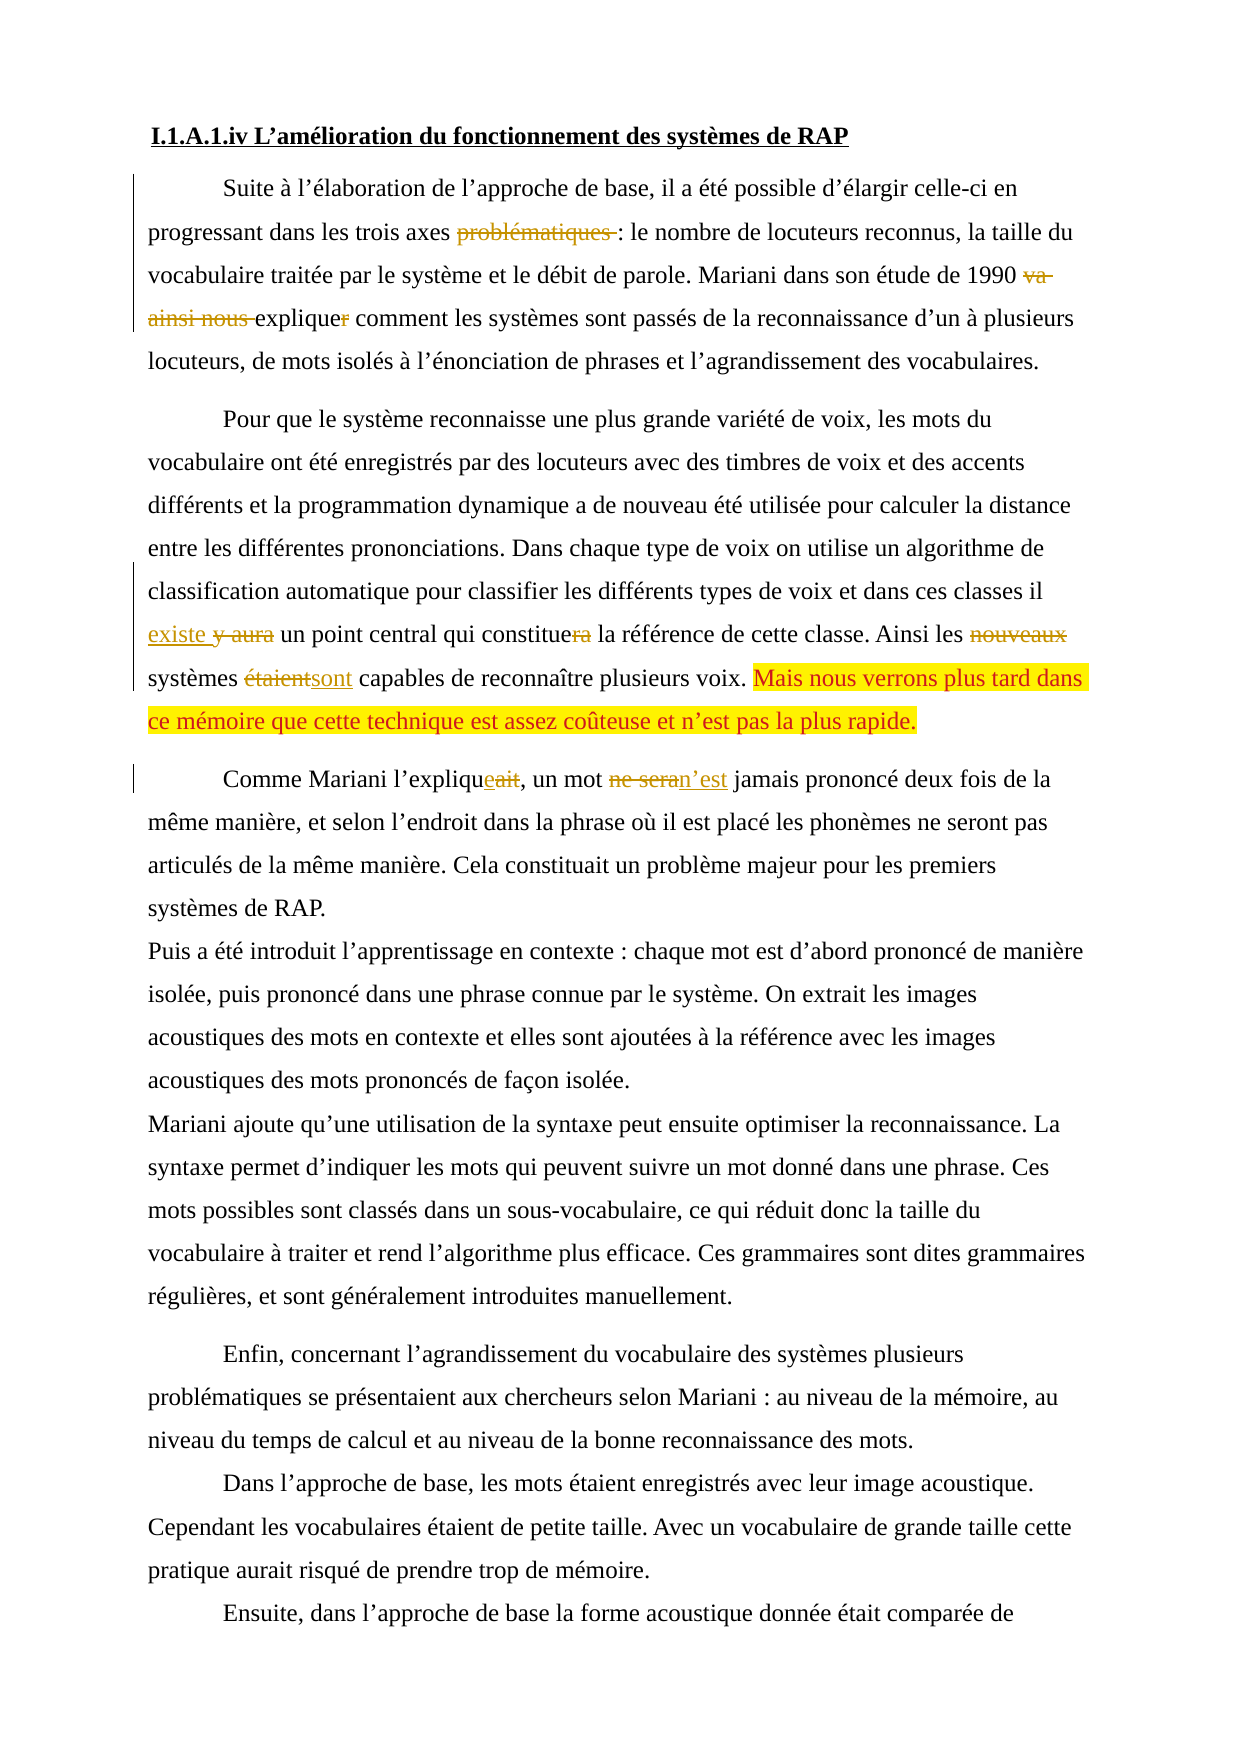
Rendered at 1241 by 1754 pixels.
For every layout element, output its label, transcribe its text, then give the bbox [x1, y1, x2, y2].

text Enfin, concernant l’agrandissement du vocabulaire des systèmes plusieurs problématiques se présentaient aux chercheurs selon Mariani : au niveau de la mémoire, au niveau du temps de calcul et au niveau de la bonne reconnaissance des mots. Dans l’approche de base, les mots étaient enregistrés avec leur image acoustique. Cependant les vocabulaires étaient de petite taille. Avec un vocabulaire de grande taille cette pratique aurait risqué de prendre trop de mémoire. Ensuite, dans l’approche de base la forme acoustique donnée était comparée de [148, 1339, 1093, 1627]
text Pour que le système reconnaisse une plus grande variété de voix, les mots du vocabulaire ont été enregistrés par des locuteurs avec des timbres de voix et des accents différents et la programmation dynamique a de nouveau été utilisée pour calculer la distance entre les différentes prononciations. Dans chaque type de voix on utilise un algorithme de classification automatique pour classifier les différents types de voix et dans ces classes il existe un point central qui constitue la référence de cette classe. Ainsi les systèmes sont capables de reconnaître plusieurs voix. Mais nous verrons plus tard dans ce mémoire que cette technique est assez coûteuse et n’est pas la plus rapide. [148, 404, 1093, 734]
text Suite à l’élaboration de l’approche de base, il a été possible d’élargir celle-ci en progressant dans les trois axes : le nombre de locuteurs reconnus, la taille du vocabulaire traitée par le système et le débit de parole. Mariani dans son étude de 1990 explique comment les systèmes sont passés de la reconnaissance d’un à plusieurs locuteurs, de mots isolés à l’énonciation de phrases et l’agrandissement des vocabulaires. [148, 173, 1093, 375]
text Comme Mariani l’explique, un mot n’est jamais prononcé deux fois de la même manière, et selon l’endroit dans la phrase où il est placé les phonèmes ne seront pas articulés de la même manière. Cela constituait un problème majeur pour les premiers systèmes de RAP. Puis a été introduit l’apprentissage en contexte : chaque mot est d’abord prononcé de manière isolée, puis prononcé dans une phrase connue par le système. On extrait les images acoustiques des mots en contexte et elles sont ajoutées à la référence avec les images acoustiques des mots prononcés de façon isolée. Mariani ajoute qu’une utilisation de la syntaxe peut ensuite optimiser la reconnaissance. La syntaxe permet d’indiquer les mots qui peuvent suivre un mot donné dans une phrase. Ces mots possibles sont classés dans un sous-vocabulaire, ce qui réduit donc la taille du vocabulaire à traiter et rend l’algorithme plus efficace. Ces grammaires sont dites grammaires régulières, et sont généralement introduites manuellement. [148, 764, 1093, 1310]
subtitle L’amélioration du fonctionnement des systèmes de RAP [148, 118, 1093, 153]
